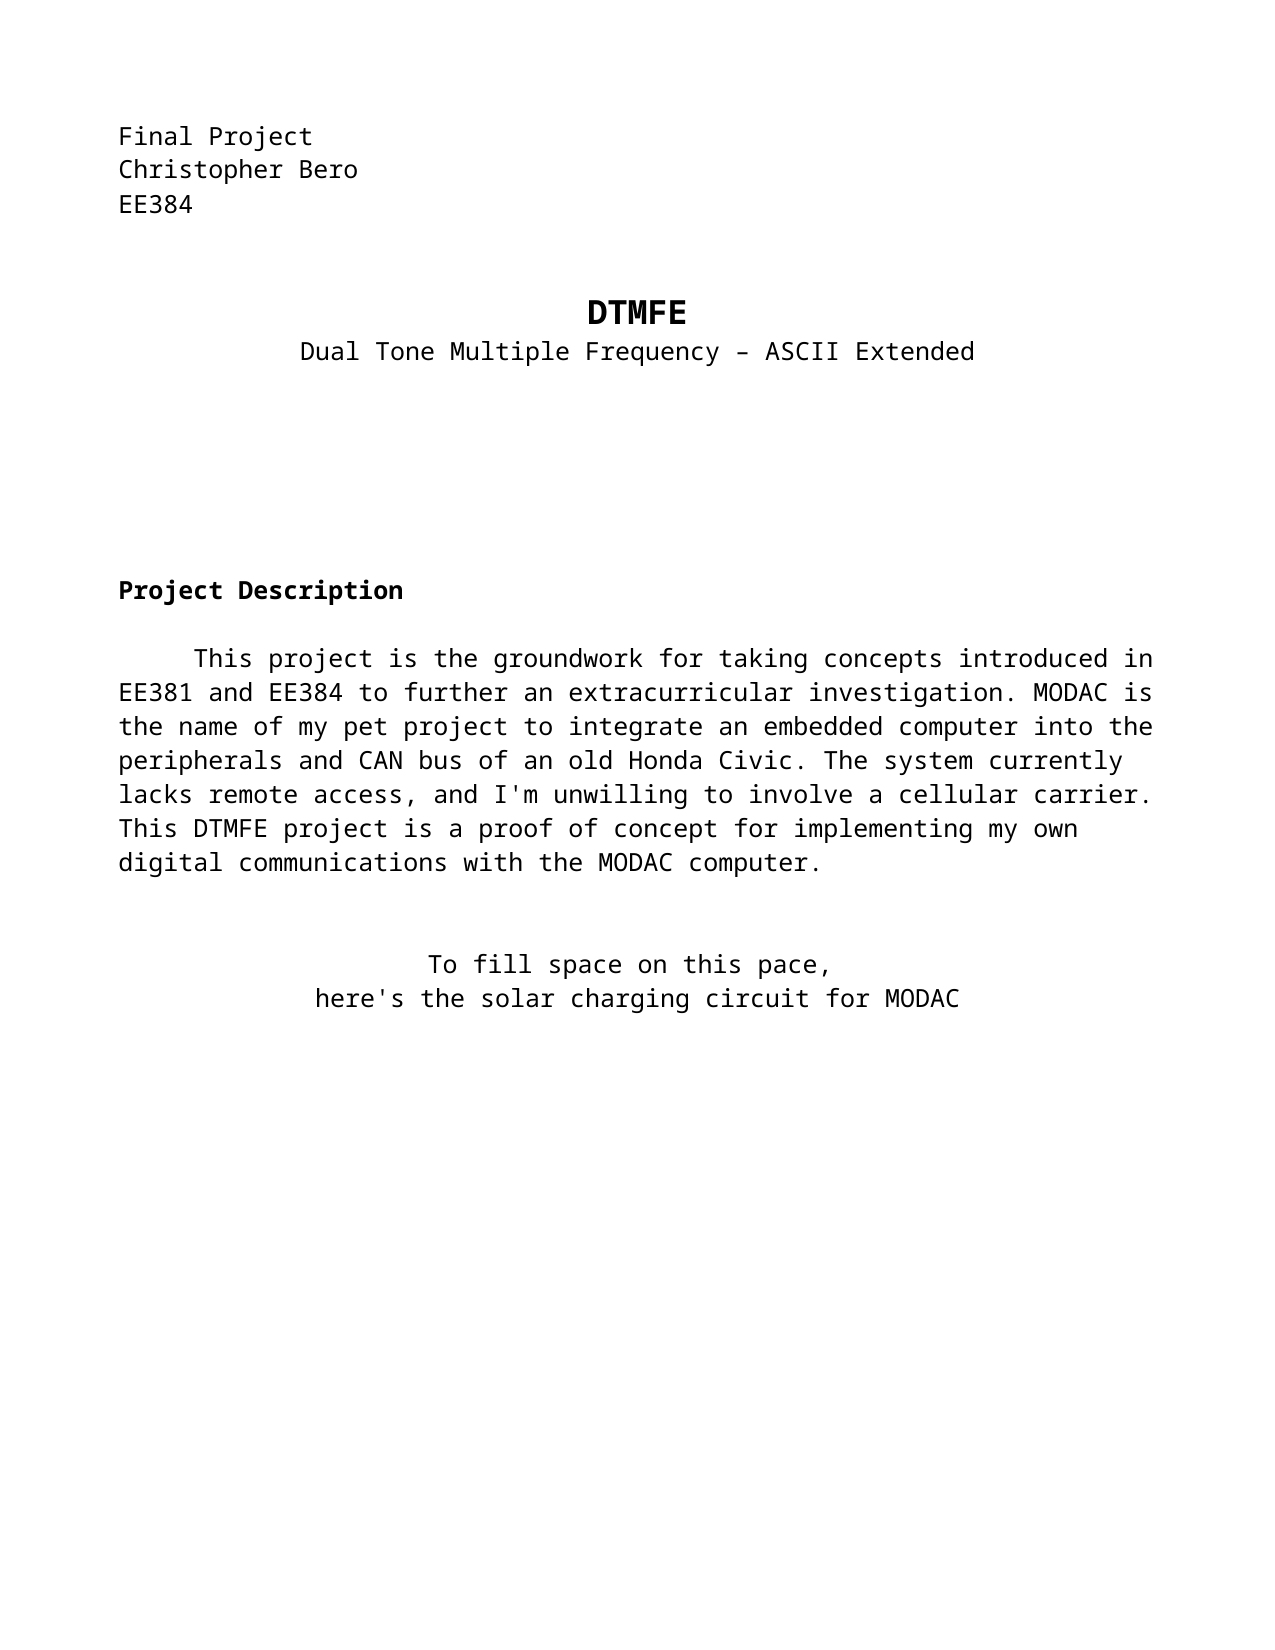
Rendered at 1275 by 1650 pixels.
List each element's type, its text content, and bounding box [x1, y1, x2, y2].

text Dual Tone Multiple Frequency – ASCII Extended [118, 334, 1157, 368]
text DTMFE [118, 288, 1157, 334]
text This project is the groundwork for taking concepts introduced in EE381 and EE384 to further an extracurricular investigation. MODAC is the name of my pet project to integrate an embedded computer into the peripherals and CAN bus of an old Honda Civic. The system currently lacks remote access, and I'm unwilling to involve a cellular carrier. This DTMFE project is a proof of concept for implementing my own digital communications with the MODAC computer. [118, 640, 1157, 879]
text Christopher Bero [118, 152, 1157, 186]
text To fill space on this pace, [118, 947, 1157, 981]
text here's the solar charging circuit for MODAC [118, 981, 1157, 1015]
text Project Description [118, 572, 1157, 606]
text EE384 [118, 186, 1157, 220]
text Final Project [118, 118, 1157, 152]
